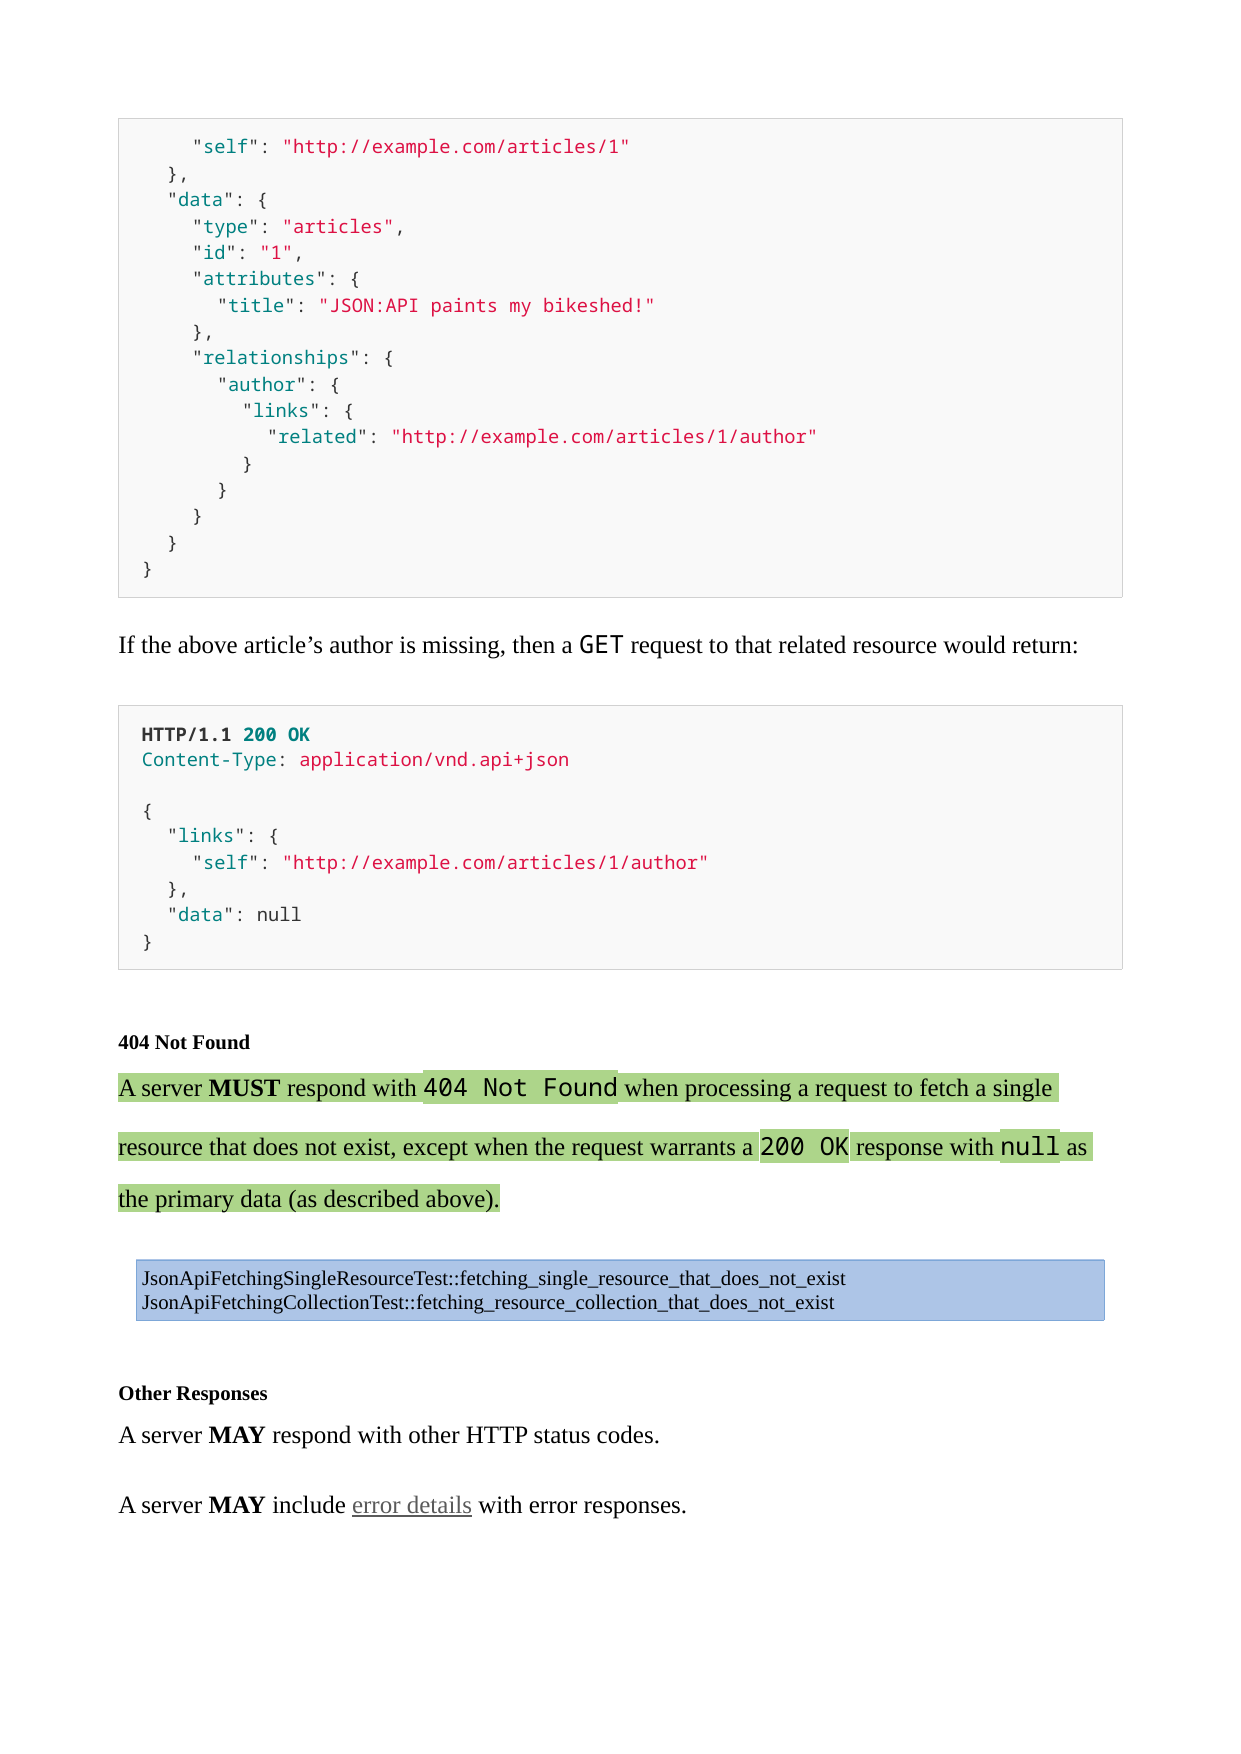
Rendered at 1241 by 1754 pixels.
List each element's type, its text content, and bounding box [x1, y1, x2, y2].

text JsonApiFetchingCollectionTest::fetching_resource_collection_that_does_not_exist [137, 1284, 1104, 1320]
text JsonApiFetchingSingleResourceTest::fetching_single_resource_that_does_not_exist [137, 1261, 1104, 1284]
text "type": "articles", [119, 197, 1122, 223]
text If the above article’s author is missing, then a GET request to that related resource would return: [118, 626, 1122, 660]
text }, [476, 144, 482, 152]
text }, [546, 303, 551, 311]
text }, [119, 860, 1122, 886]
text A server MUST respond with 404 Not Found when processing a request to fetch a single resource that does not exist, except when the request warrants a 200 OK response with null as the primary data (as described above). [118, 1070, 1122, 1212]
text { [119, 781, 1122, 807]
subtitle 404 Not Found [118, 1030, 1122, 1054]
text } [119, 487, 1122, 513]
text }, [119, 144, 1122, 171]
subtitle Other Responses [118, 1381, 1122, 1404]
text }, [476, 860, 482, 868]
text } [787, 434, 793, 442]
text "relationships": { [119, 329, 1122, 355]
text "title": "JSON:API paints my bikeshed!" [119, 276, 1122, 303]
text "id": "1", [119, 223, 1122, 250]
text } [119, 513, 1122, 540]
text "self": "http://example.com/articles/1/author" [119, 833, 1122, 860]
text Content-Type: application/vnd.api+json [119, 731, 1122, 756]
text } [119, 434, 1122, 461]
text }, [354, 303, 360, 311]
text HTTP/1.1 200 OK [119, 706, 1122, 731]
text A server MAY include error details with error responses. [118, 1490, 1122, 1519]
text } [119, 461, 1122, 487]
text } [584, 434, 590, 442]
text "author": { [119, 355, 1122, 382]
text "links": { [119, 807, 1122, 833]
text } [119, 912, 1122, 969]
text "links": { [119, 382, 1122, 408]
text "data": { [119, 171, 1122, 197]
text "self": "http://example.com/articles/1" [119, 119, 1122, 144]
text "related": "http://example.com/articles/1/author" [119, 408, 1122, 434]
text }, [119, 303, 1122, 329]
text } [119, 540, 1122, 597]
text "attributes": { [119, 250, 1122, 276]
text }, [678, 860, 684, 868]
text A server MAY respond with other HTTP status codes. [118, 1420, 1122, 1449]
text "data": null [119, 886, 1122, 912]
